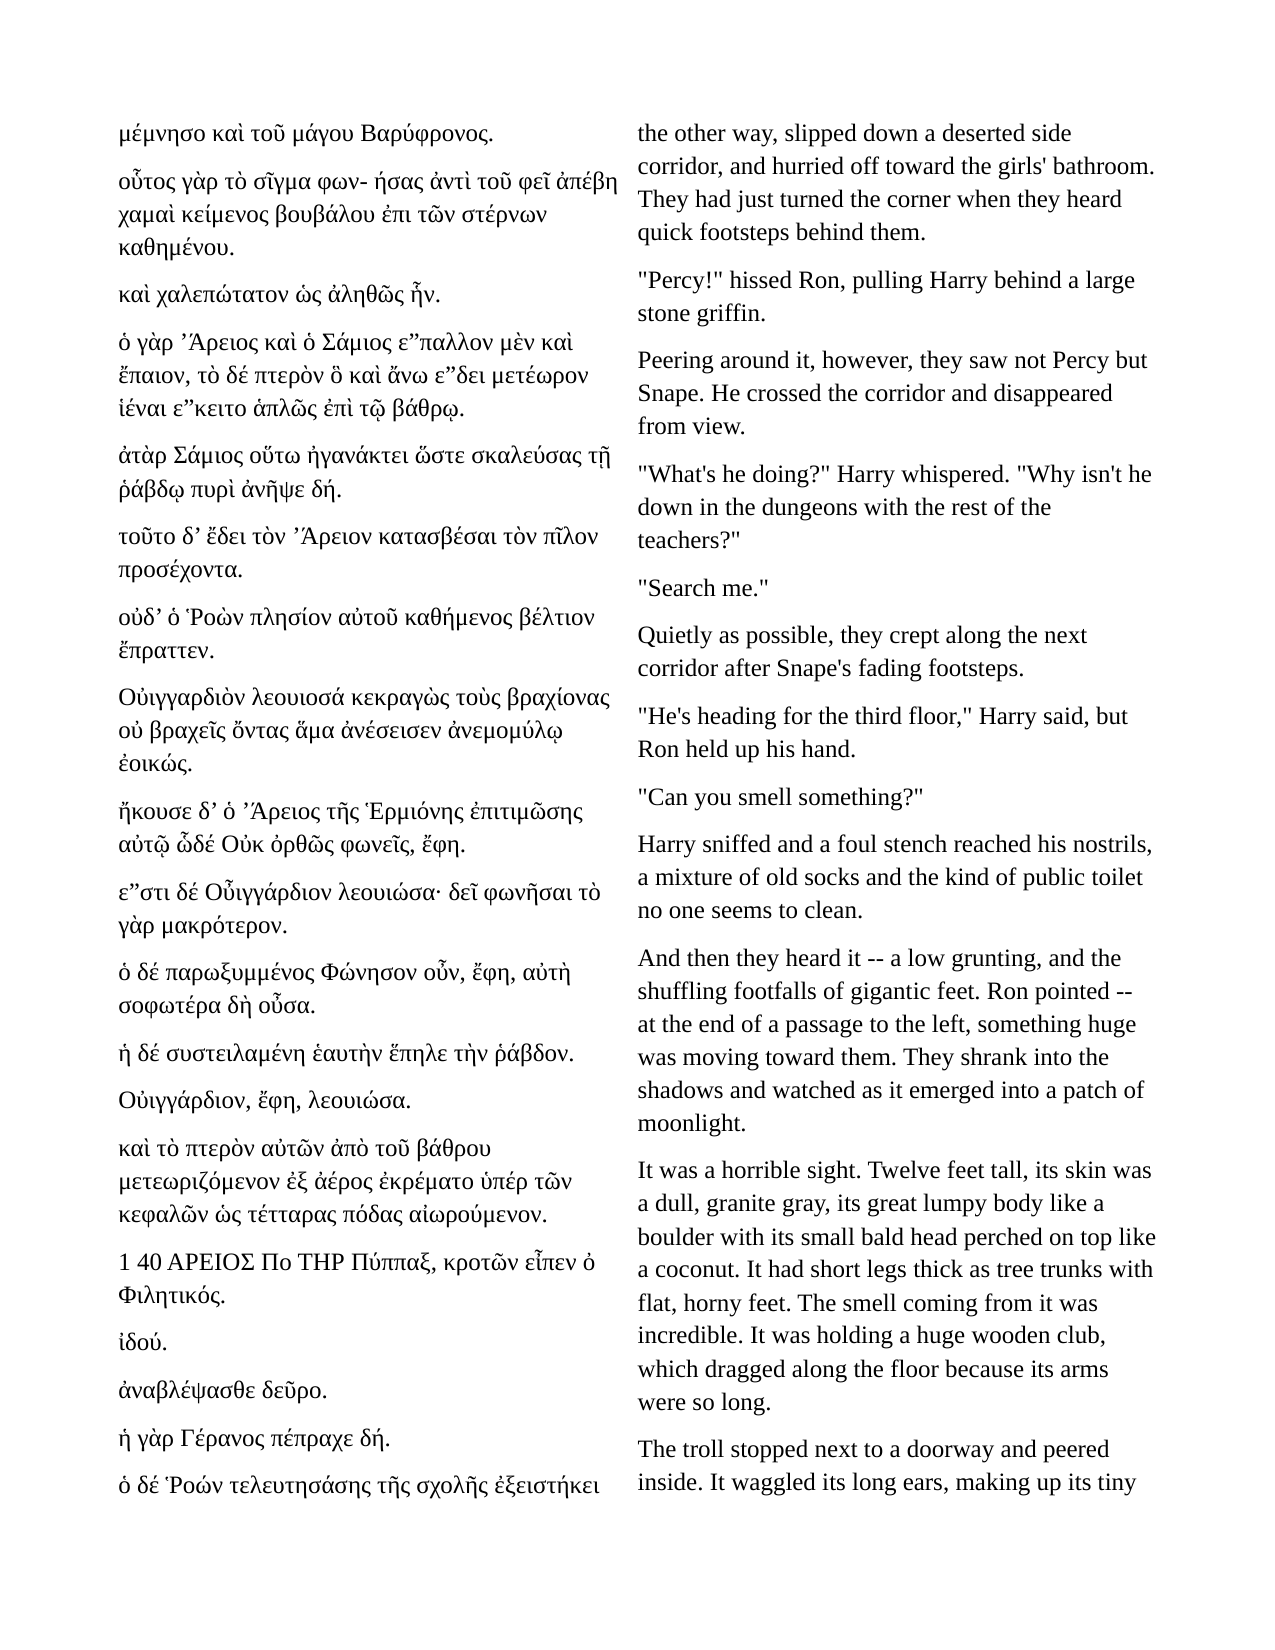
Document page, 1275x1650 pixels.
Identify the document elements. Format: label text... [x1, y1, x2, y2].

table_cell the other way, slipped down a deserted side corridor, and hurried off toward the girls' bathroom. They had just turned the corner when they heard quick footsteps behind them. "Percy!" hissed Ron, pulling Harry behind a large stone griffin. Peering around it, however, they saw not Percy but Snape. He crossed the corridor and disappeared from view. "What's he doing?" Harry whispered. "Why isn't he down in the dungeons with the rest of the teachers?" "Search me." Quietly as possible, they crept along the next corridor after Snape's fading footsteps. "He's heading for the third floor," Harry said, but Ron held up his hand. "Can you smell something?" Harry sniffed and a foul stench reached his nostrils, a mixture of old socks and the kind of public toilet no one seems to clean. And then they heard it -- a low grunting, and the shuffling footfalls of gigantic feet. Ron pointed -- at the end of a passage to the left, something huge was moving toward them. They shrank into the shadows and watched as it emerged into a patch of moonlight. It was a horrible sight. Twelve feet tall, its skin was a dull, granite gray, its great lumpy body like a boulder with its small bald head perched on top like a coconut. It had short legs thick as tree trunks with flat, horny feet. The smell coming from it was incredible. It was holding a huge wooden club, which dragged along the floor because its arms were so long. The troll stopped next to a doorway and peered inside. It waggled its long ears, making up its tiny [638, 118, 1157, 1499]
table_cell μέμνησο καὶ τοῦ μάγου Βαρύφρονος. οὗτος γὰρ τὸ σῖγμα φων- ήσας ἀντὶ τοῦ φεῖ ἀπέβη χαμαὶ κείμενος βουβάλου ἐπι τῶν στέρνων καθημένου. καὶ χαλεπώτατον ὡς ἀληθῶς ἧν. ὁ γὰρ ’Άρειος καὶ ὁ Σάμιος ε”παλλον μὲν καὶ ἔπαιον, τὸ δέ πτερὸν ὃ καὶ ἄνω ε”δει μετέωρον ἱέναι ε”κειτο ἁπλῶς ἐπὶ τῷ βάθρῳ. ἀτὰρ Σάμιος οὕτω ἠγανάκτει ὥστε σκαλεύσας τῇ ῥάβδῳ πυρὶ ἀνῆψε δή. τοῦτο δ’ ἔδει τὸν ’Άρειον κατασβέσαι τὸν πῖλον προσέχοντα. οὐδ’ ὁ Ῥοὼν πλησίον αὐτοῦ καθήμενος βέλτιον ἔπραττεν. Οὐιγγαρδιὸν λεουιοσά κεκραγὼς τοὺς βραχίονας οὐ βραχεῖς ὄντας ἅμα ἀνέσεισεν ἀνεμομύλῳ ἐοικώς. ἤκουσε δ’ ὁ ’Άρειος τῆς Ἑρμιόνης ἐπιτιμῶσης αὐτῷ ὧδέ Οὐκ ὀρθῶς φωνεῖς, ἔφη. ε”στι δέ Οὖιγγάρδιον λεουιώσα· δεῖ φωνῆσαι τὸ γὰρ μακρότερον. ὁ δέ παρωξυμμένος Φώνησον οὖν, ἔφη, αὐτὴ σοφωτέρα δὴ οὖσα. ἡ δέ συστειλαμένη ἑαυτὴν ἕπηλε τὴν ῥάβδον. Οὐιγγάρδιον, ἔφη, λεουιώσα. καὶ τὸ πτερὸν αὐτῶν ἀπὸ τοῦ βάθρου μετεωριζόμενον ἐξ ἀέρος ἐκρέματο ὑπέρ τῶν κεφαλῶν ὡς τέτταρας πόδας αἰωρούμενον. 1 40 ΑΡΕΙΟΣ Πο ΤΗΡ Πύππαξ, κροτῶν εἶπεν ὀ Φιλητικός. ἰδού. ἀναβλέψασθε δεῦρο. ἡ γὰρ Γέρανος πέπραχε δή. ὁ δέ Ῥοών τελευτησάσης τῆς σχολῆς ἐξειστήκει [118, 118, 637, 1499]
